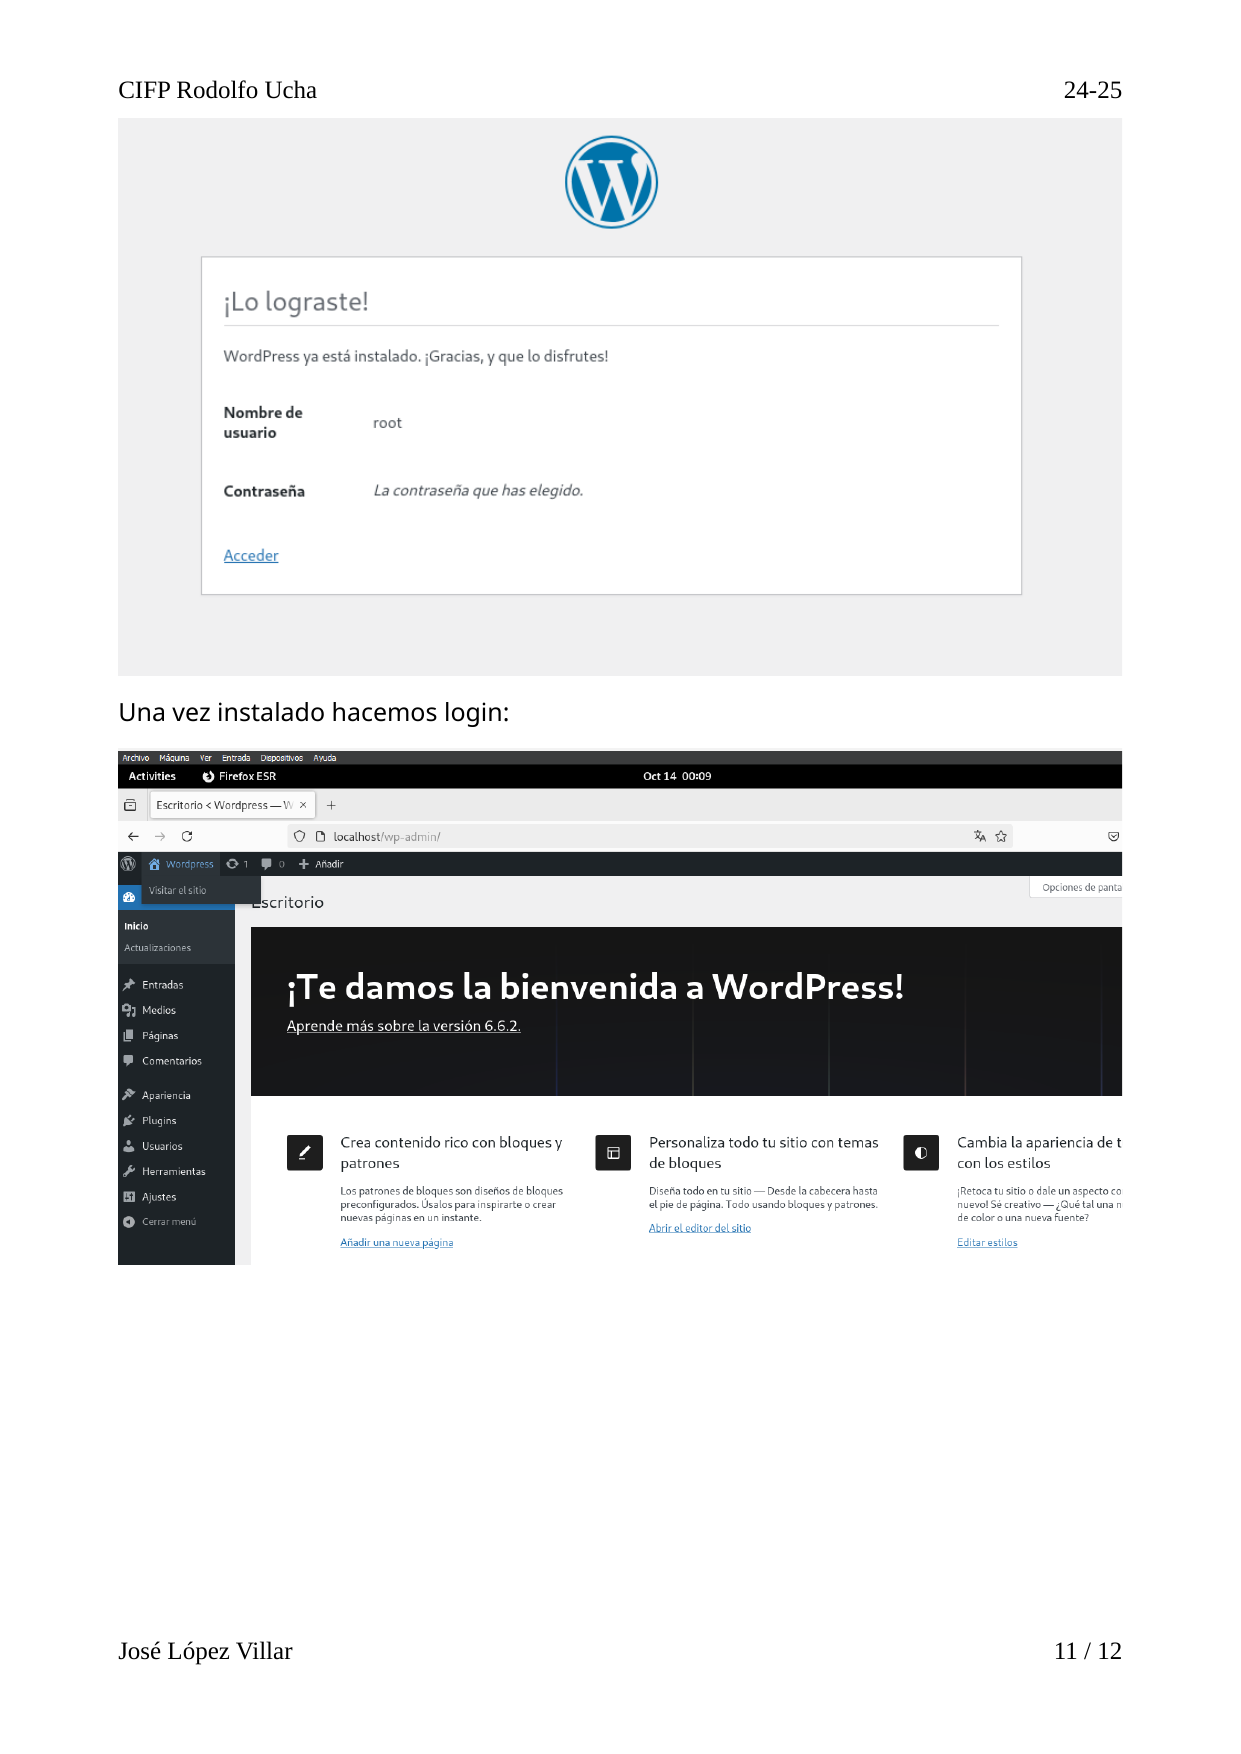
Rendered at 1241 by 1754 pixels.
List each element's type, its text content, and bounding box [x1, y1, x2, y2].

text Una vez instalado hacemos login: [118, 694, 1122, 728]
